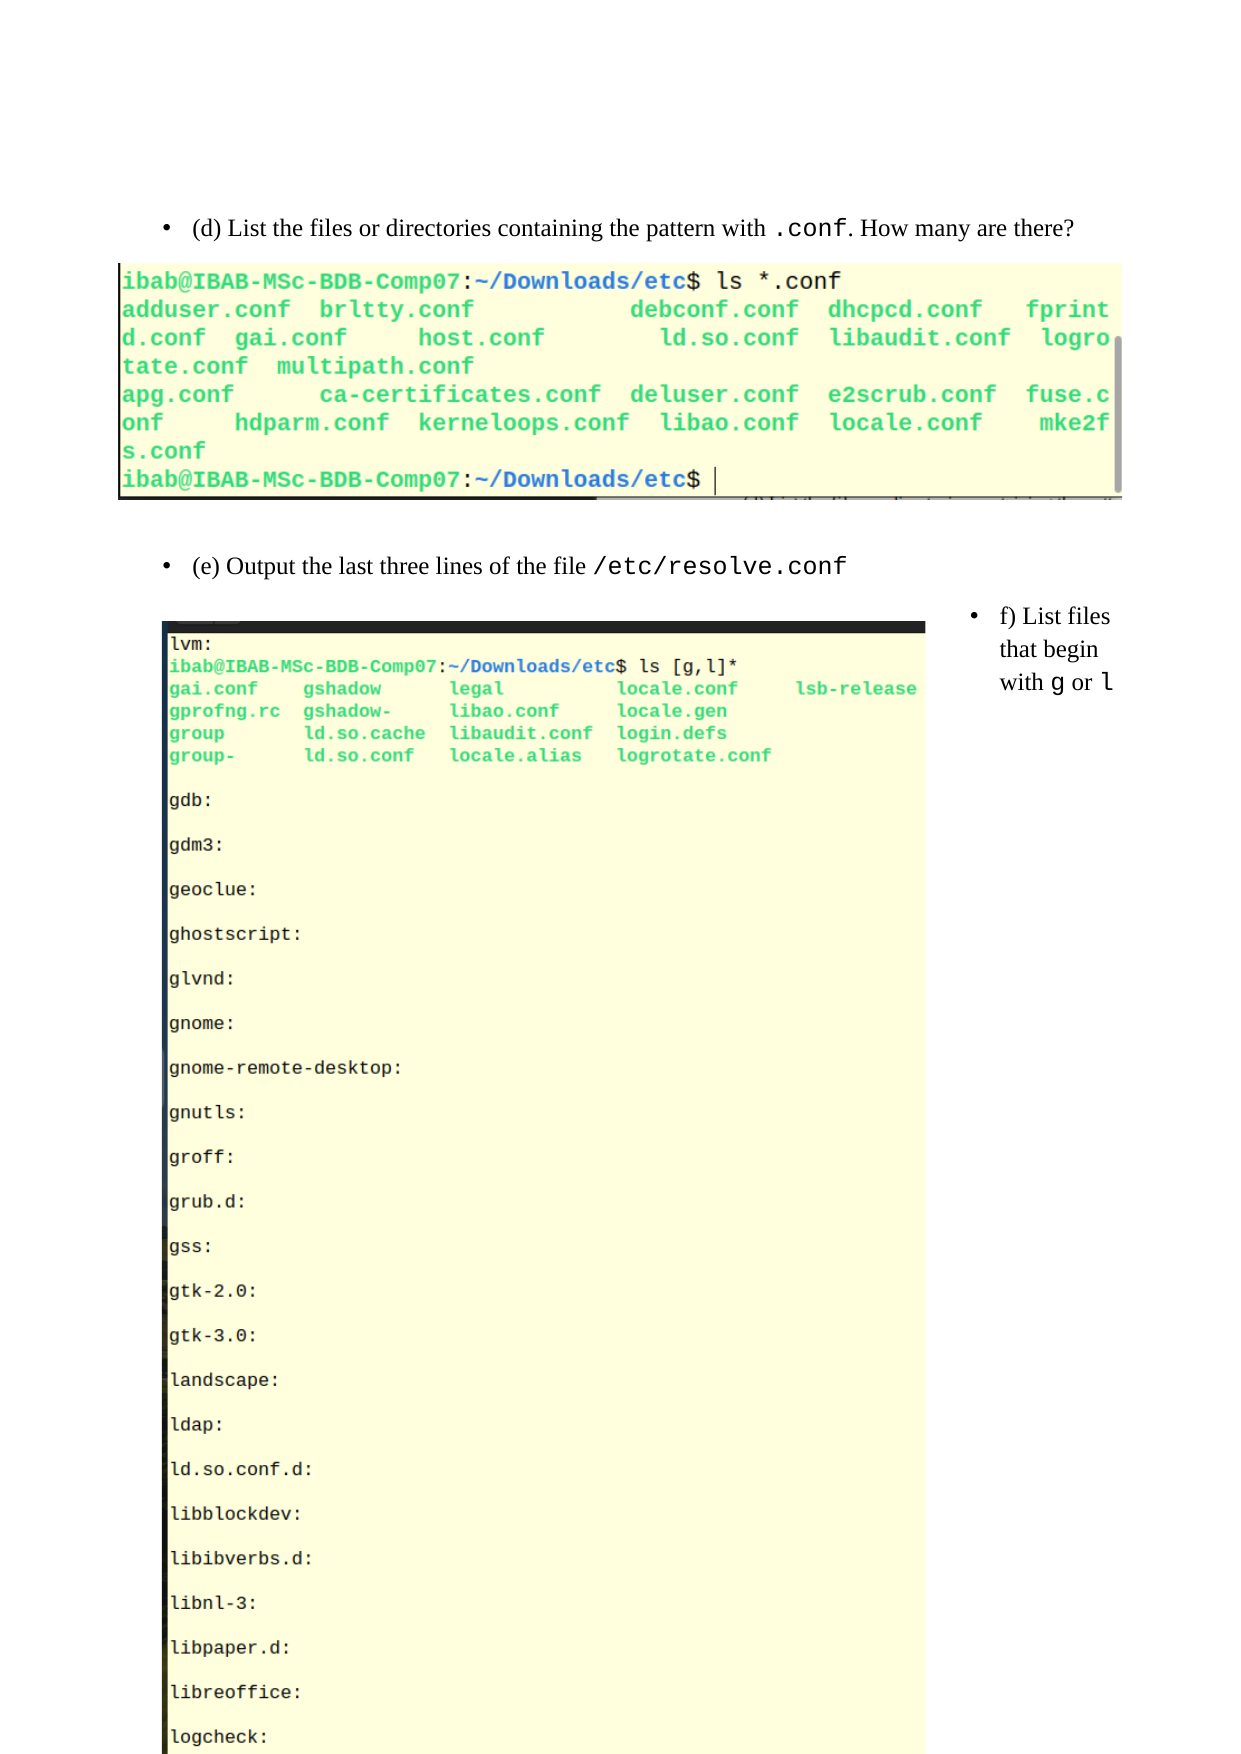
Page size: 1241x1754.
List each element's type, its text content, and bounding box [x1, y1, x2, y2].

list (d) List the files or directories containing the pattern with .conf. How many are there? [162, 213, 1122, 244]
picture [118, 263, 1123, 500]
list f) List files that begin with g or l [162, 601, 1122, 698]
list (e) Output the last three lines of the file /etc/resolve.conf [162, 551, 1122, 582]
picture [161, 621, 926, 1754]
